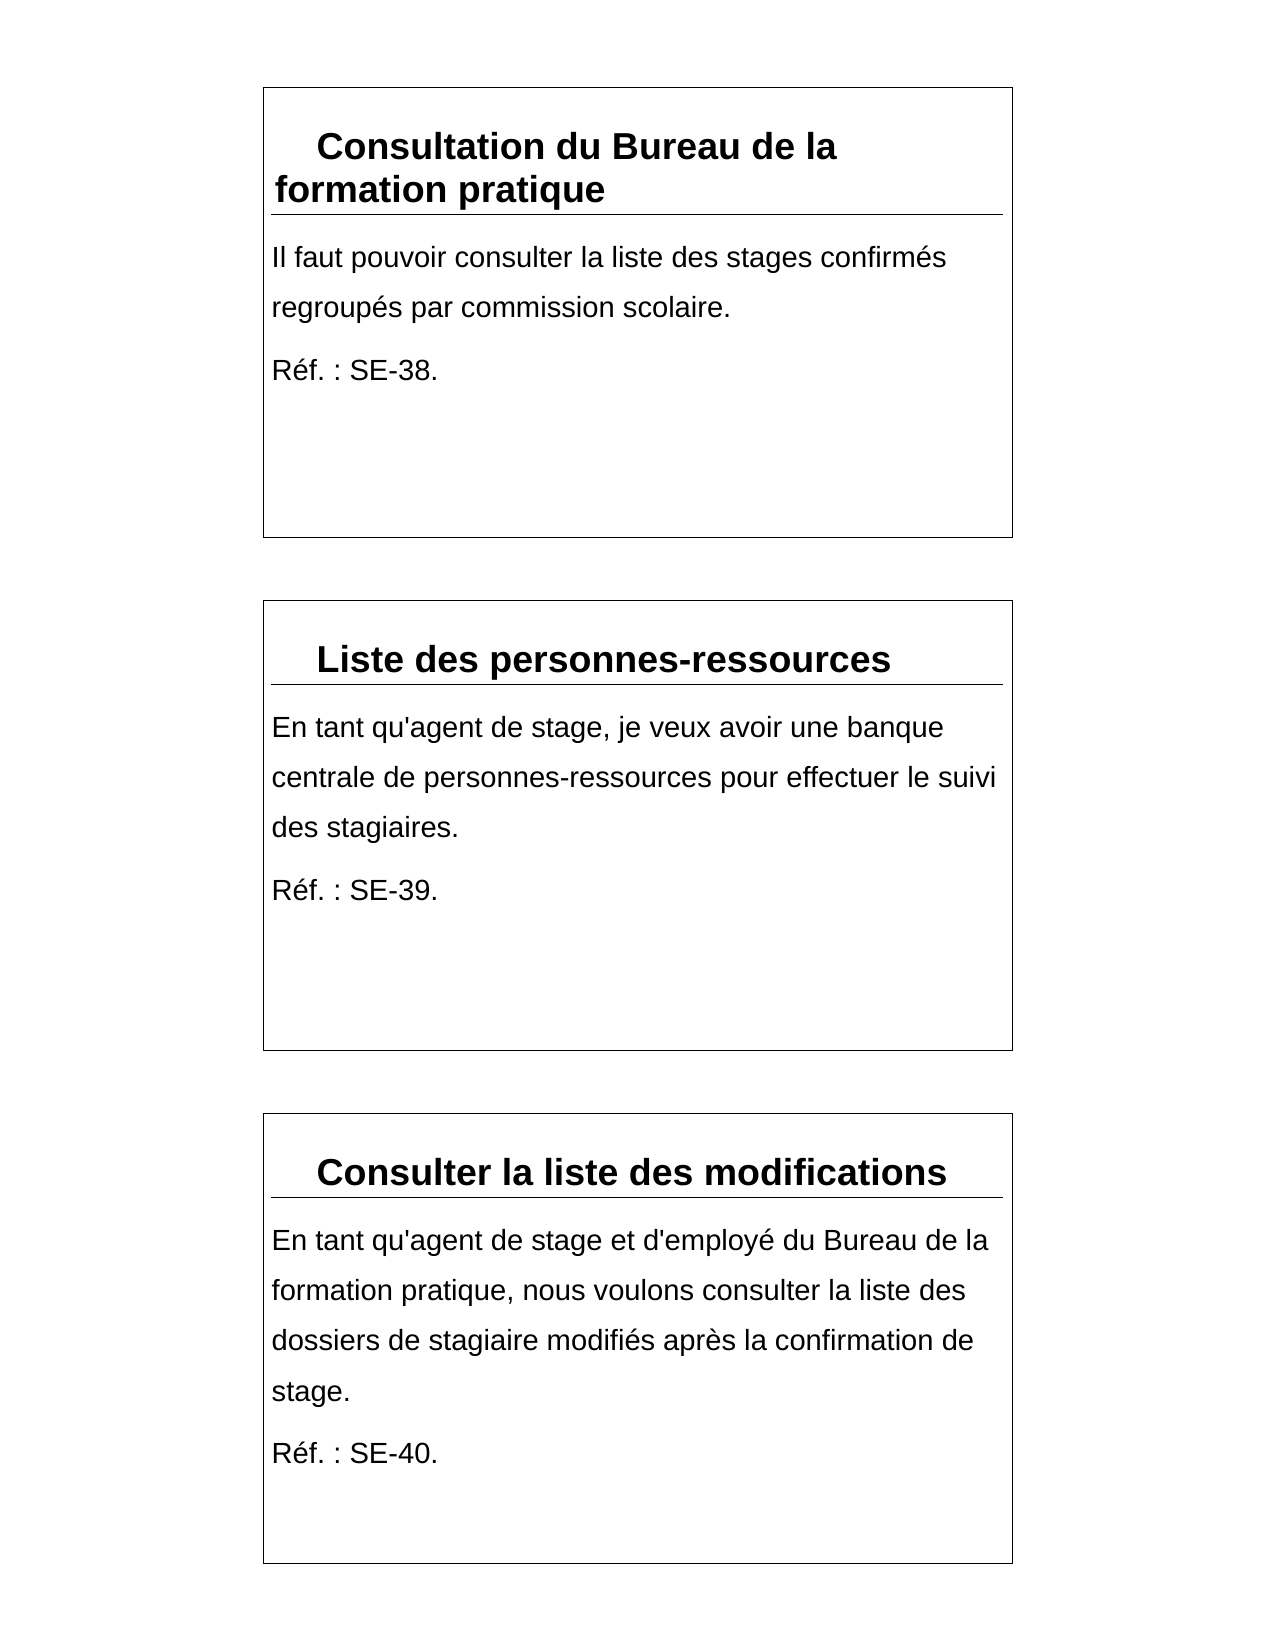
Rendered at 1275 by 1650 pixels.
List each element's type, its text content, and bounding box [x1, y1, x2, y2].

text Réf. : SE-38. [271, 353, 1003, 386]
subtitle Liste des personnes-ressources [271, 634, 1003, 684]
text En tant qu'agent de stage et d'employé du Bureau de la formation pratique, nous voulons consulter la liste des dossiers de stagiaire modifiés après la confirmation de stage. [271, 1223, 1003, 1407]
text Réf. : SE-39. [271, 873, 1003, 907]
subtitle Consulter la liste des modifications [271, 1148, 1003, 1197]
subtitle Consultation du Bureau de la formation pratique [271, 121, 1003, 214]
text En tant qu'agent de stage, je veux avoir une banque centrale de personnes-ressources pour effectuer le suivi des stagiaires. [271, 710, 1003, 844]
text Il faut pouvoir consulter la liste des stages confirmés regroupés par commission scolaire. [271, 240, 1003, 323]
text Réf. : SE-40. [271, 1437, 1003, 1470]
